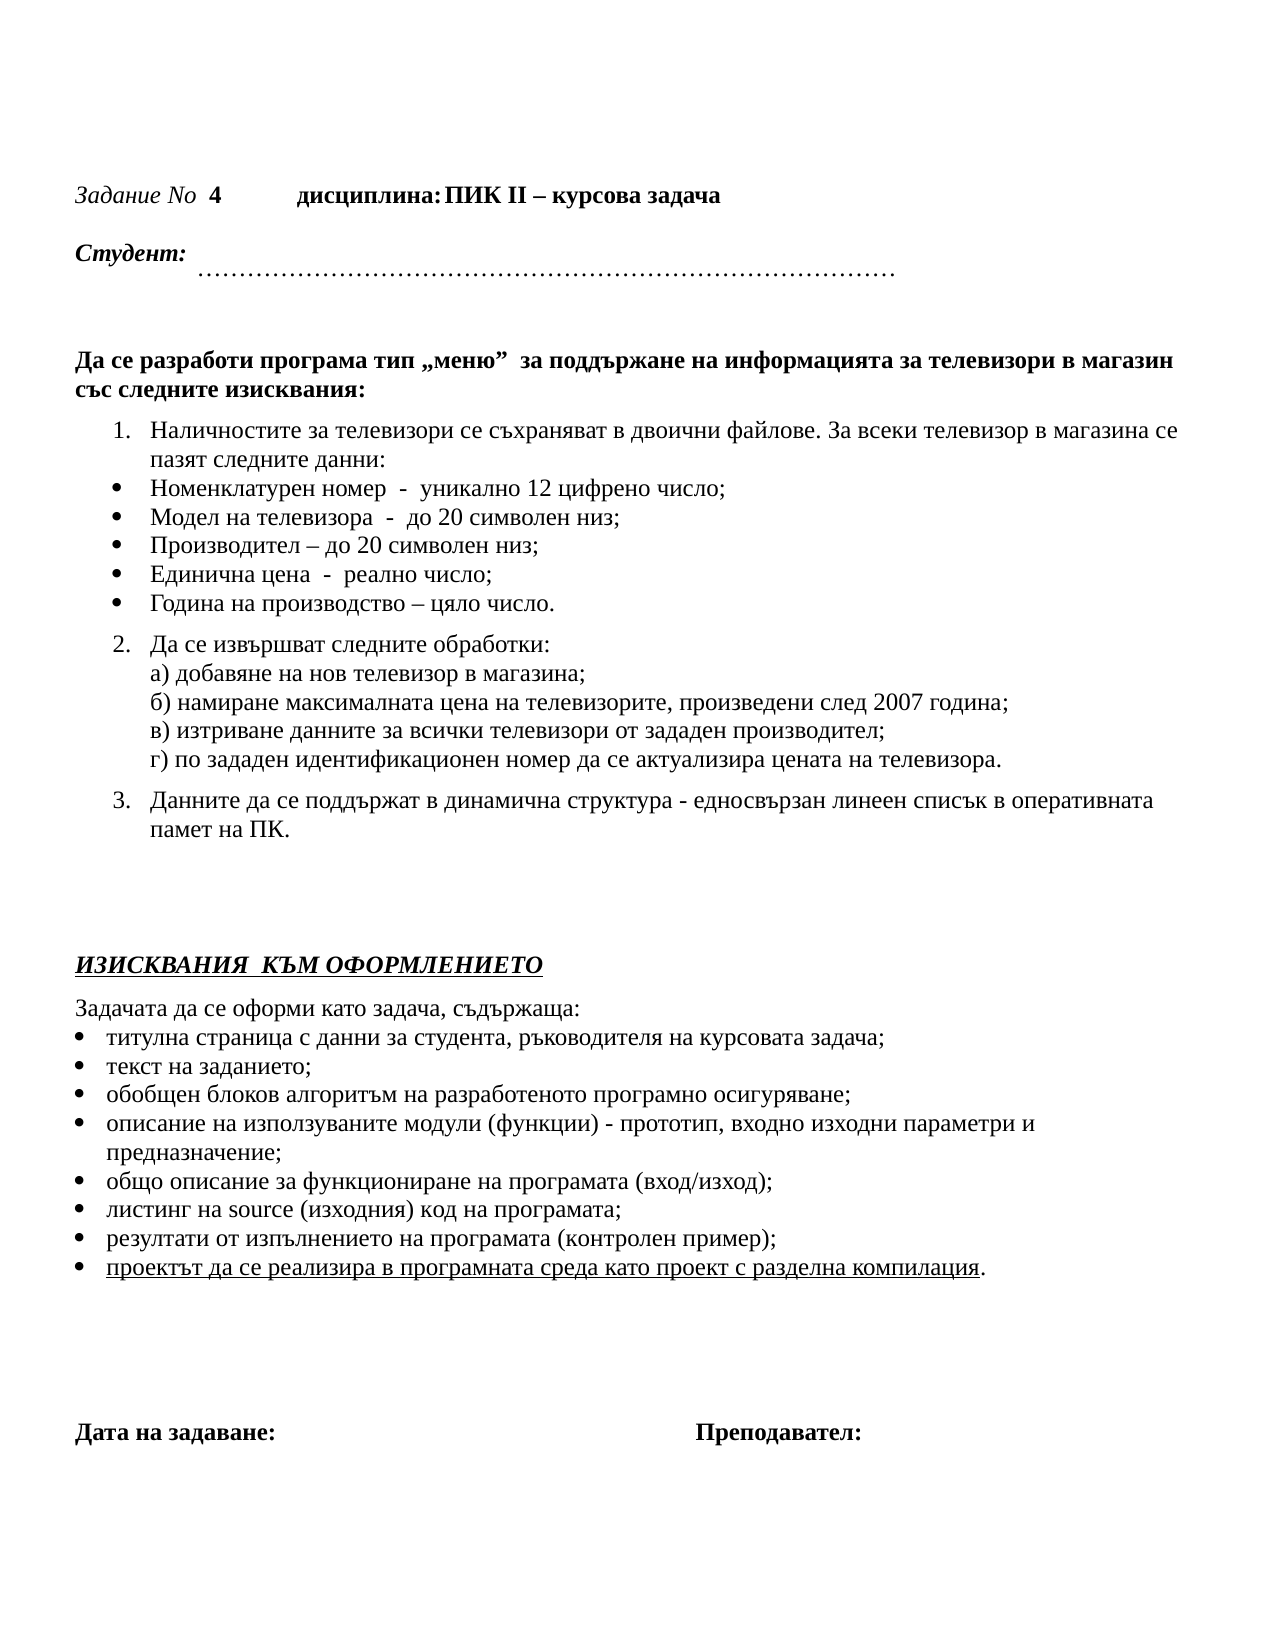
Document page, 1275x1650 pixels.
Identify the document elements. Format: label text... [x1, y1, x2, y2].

list листинг на source (изходния) код на програмата; [75, 1194, 1209, 1223]
list Данните да се поддържат в динамична структура - едносвързан линеен списък в оперативната памет на ПК. [112, 786, 1209, 843]
text Дата на задаване: Преподавател: [75, 1417, 1209, 1446]
list текст на заданието; [75, 1051, 1209, 1079]
list титулна страница с данни за студента, ръководителя на курсовата задача; [75, 1022, 1209, 1051]
list Модел на телевизора - до 20 символен низ; [112, 502, 1209, 531]
text Студент: [75, 238, 1209, 267]
list Година на производство – цяло число. [112, 588, 1209, 617]
text ………………………………………………………………………… [196, 253, 1062, 279]
subtitle ИзискваниЯ към оформлението [75, 951, 1209, 979]
list проектът да се реализира в програмната среда като проект с разделна компилация. [75, 1252, 1209, 1281]
list резултати от изпълнението на програмата (контролен пример); [75, 1223, 1209, 1252]
list Наличностите за телевизори се съхраняват в двоични файлове. За всеки телевизор в магазина се пазят следните данни: [112, 416, 1209, 473]
list Номенклатурен номер - уникално 12 цифрено число; [112, 473, 1209, 502]
text Да се разработи програма тип „меню” за поддържане на информацията за телевизори в магазин със следните изисквания: [75, 346, 1209, 403]
list Производител – до 20 символен низ; [112, 531, 1209, 559]
text Задание No 4 дисциплина: ПИК II – курсова задача [75, 181, 1209, 209]
list общо описание за функциониране на програмата (вход/изход); [75, 1166, 1209, 1194]
list обобщен блоков алгоритъм на разработеното програмно осигуряване; [75, 1079, 1209, 1108]
list Единична цена - реално число; [112, 559, 1209, 588]
text Задачата да се оформи като задача, съдържаща: [75, 993, 1209, 1022]
list описание на използуваните модули (функции) - прототип, входно изходни параметри и предназначение; [75, 1108, 1209, 1166]
list Да се извършват следните обработки: а) добавяне на нов телевизор в магазина; б) намиране максималната цена на телевизорите, произведени след 2007 година; в) изтриване данните за всички телевизори от зададен производител; г) по зададен идентификационен номер да се актуализира цената на телевизора. [112, 629, 1209, 773]
